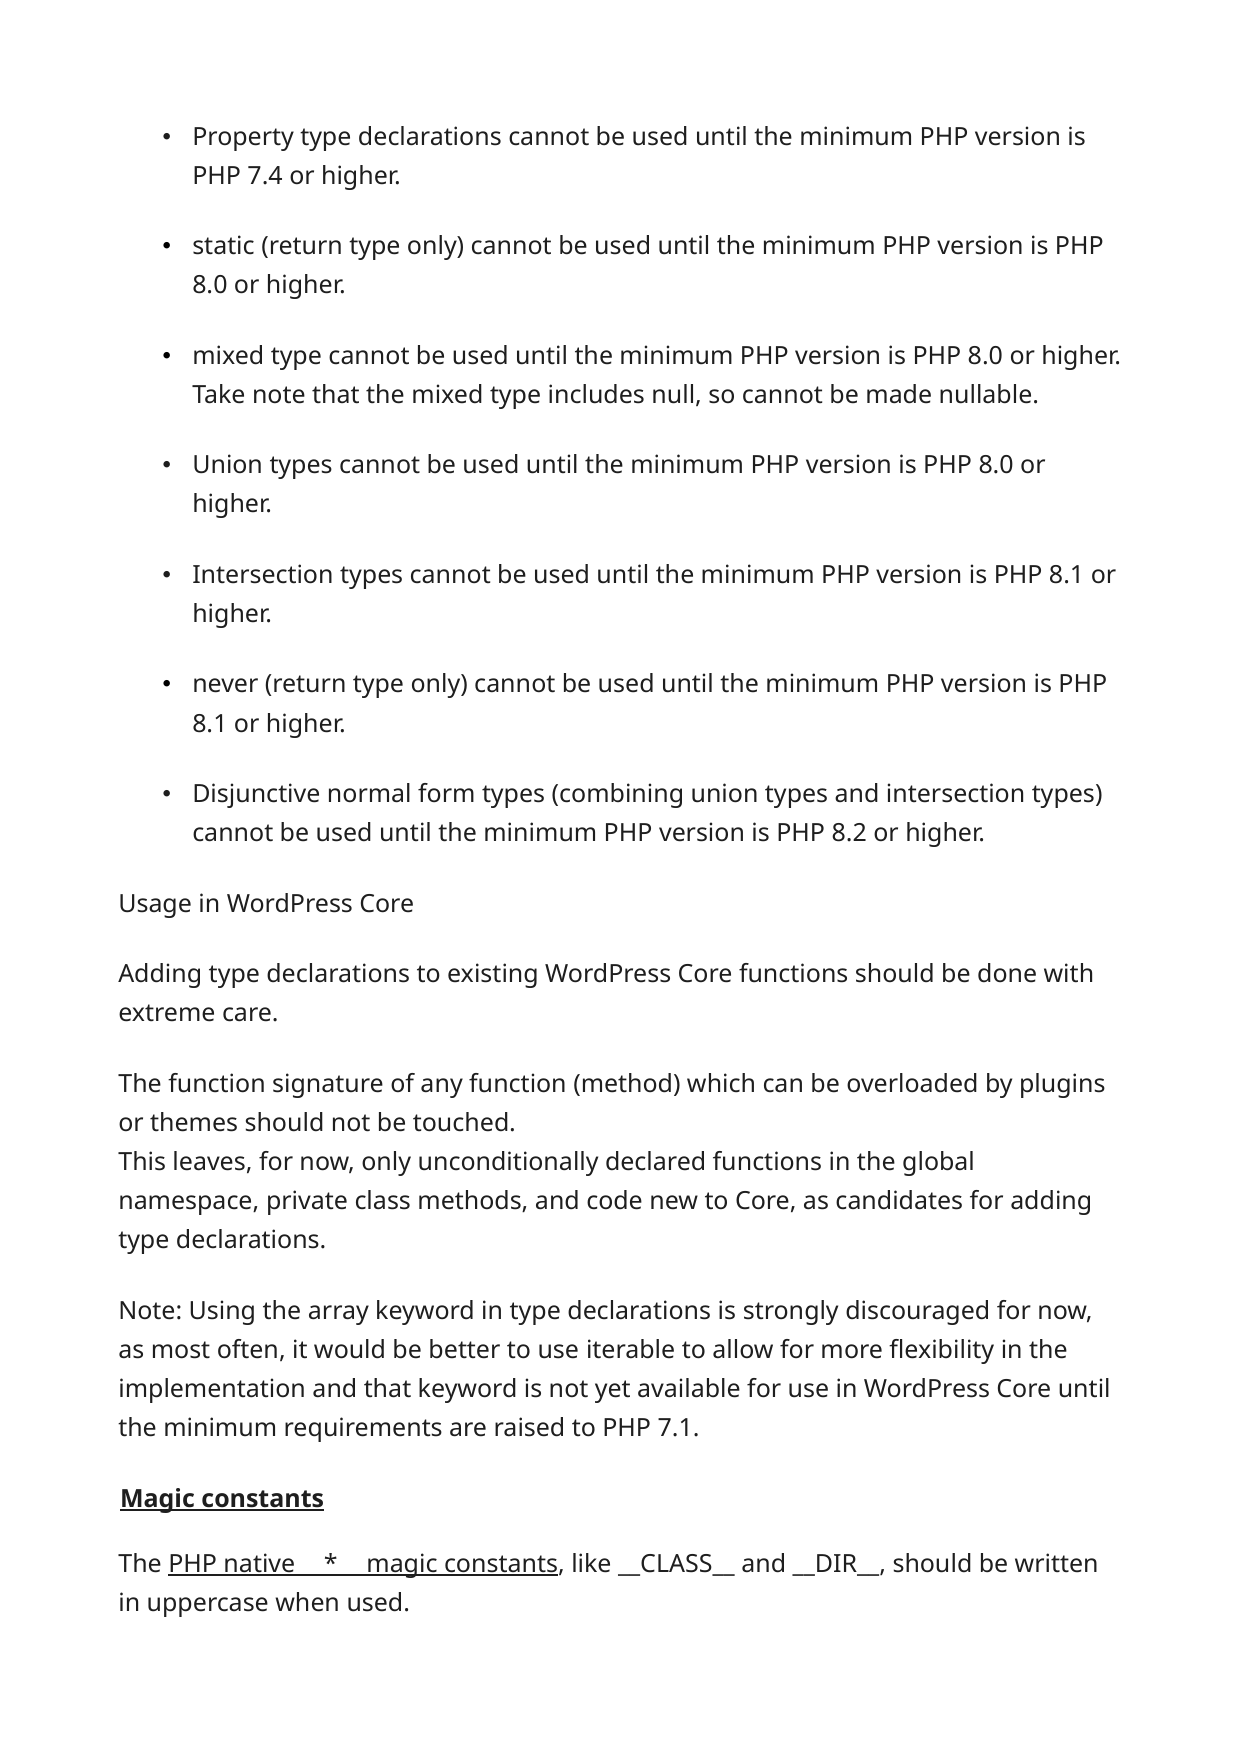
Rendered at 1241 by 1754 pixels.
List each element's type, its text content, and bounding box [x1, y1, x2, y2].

list Intersection types cannot be used until the minimum PHP version is PHP 8.1 or higher. [162, 556, 1122, 630]
text The function signature of any function (method) which can be overloaded by plugins or themes should not be touched. This leaves, for now, only unconditionally declared functions in the global namespace, private class methods, and code new to Core, as candidates for adding type declarations. [118, 1065, 1122, 1256]
list Property type declarations cannot be used until the minimum PHP version is PHP 7.4 or higher. [162, 118, 1122, 191]
text Usage in WordPress Core [118, 885, 1122, 919]
list Disjunctive normal form types (combining union types and intersection types) cannot be used until the minimum PHP version is PHP 8.2 or higher. [162, 776, 1122, 849]
text Note: Using the array keyword in type declarations is strongly discouraged for now, as most often, it would be better to use iterable to allow for more flexibility in the implementation and that keyword is not yet available for use in WordPress Core until the minimum requirements are raised to PHP 7.1. [118, 1292, 1122, 1444]
list never (return type only) cannot be used until the minimum PHP version is PHP 8.1 or higher. [162, 666, 1122, 739]
list mixed type cannot be used until the minimum PHP version is PHP 8.0 or higher. Take note that the mixed type includes null, so cannot be made nullable. [162, 337, 1122, 411]
list Union types cannot be used until the minimum PHP version is PHP 8.0 or higher. [162, 447, 1122, 520]
text Adding type declarations to existing WordPress Core functions should be done with extreme care. [118, 956, 1122, 1029]
text The PHP native __*__ magic constants, like __CLASS__ and __DIR__, should be written in uppercase when used. [118, 1546, 1122, 1619]
subtitle Magic constants [118, 1480, 1122, 1514]
list static (return type only) cannot be used until the minimum PHP version is PHP 8.0 or higher. [162, 228, 1122, 301]
